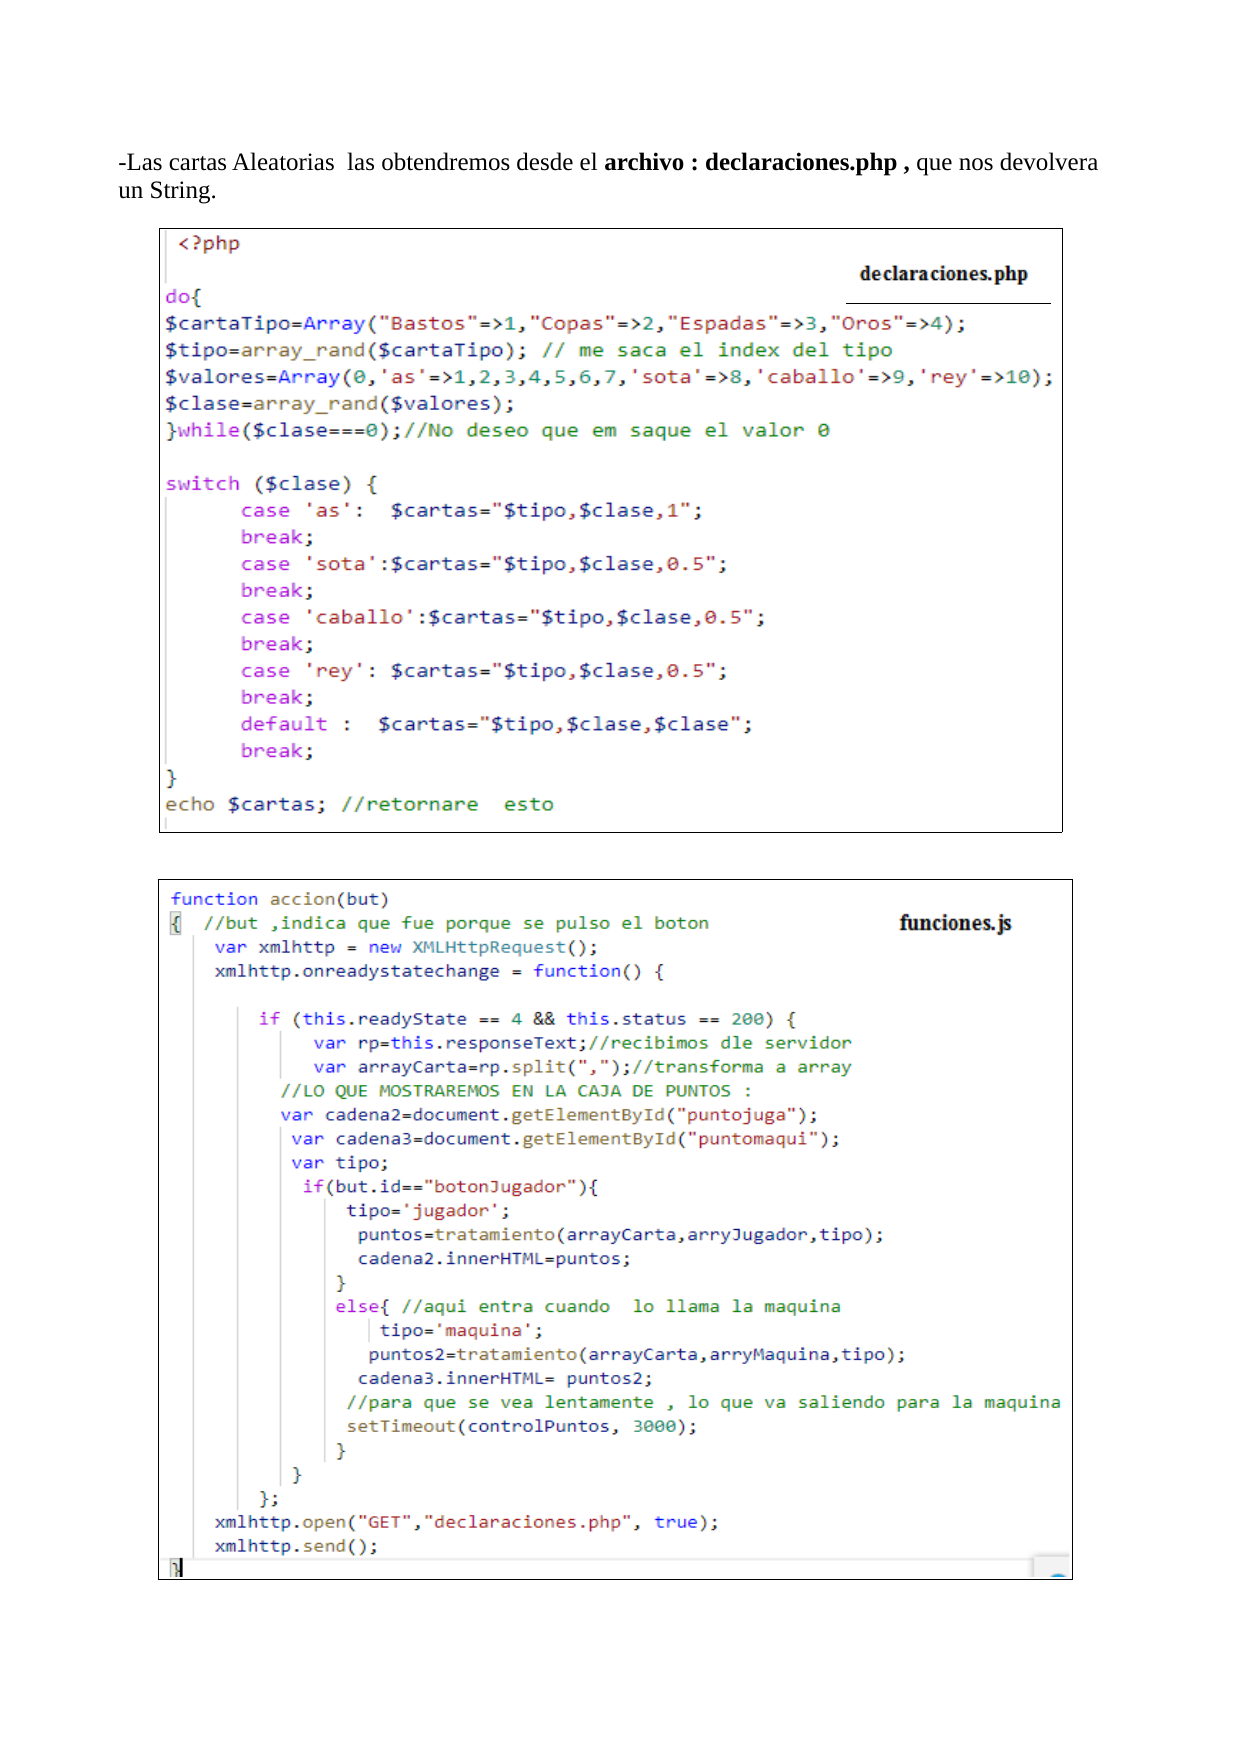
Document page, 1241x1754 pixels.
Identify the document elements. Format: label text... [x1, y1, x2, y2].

picture [160, 881, 1070, 1577]
picture [162, 230, 1059, 829]
text -Las cartas Aleatorias las obtendremos desde el archivo : declaraciones.php , que nos devolvera un String. [118, 147, 1122, 204]
